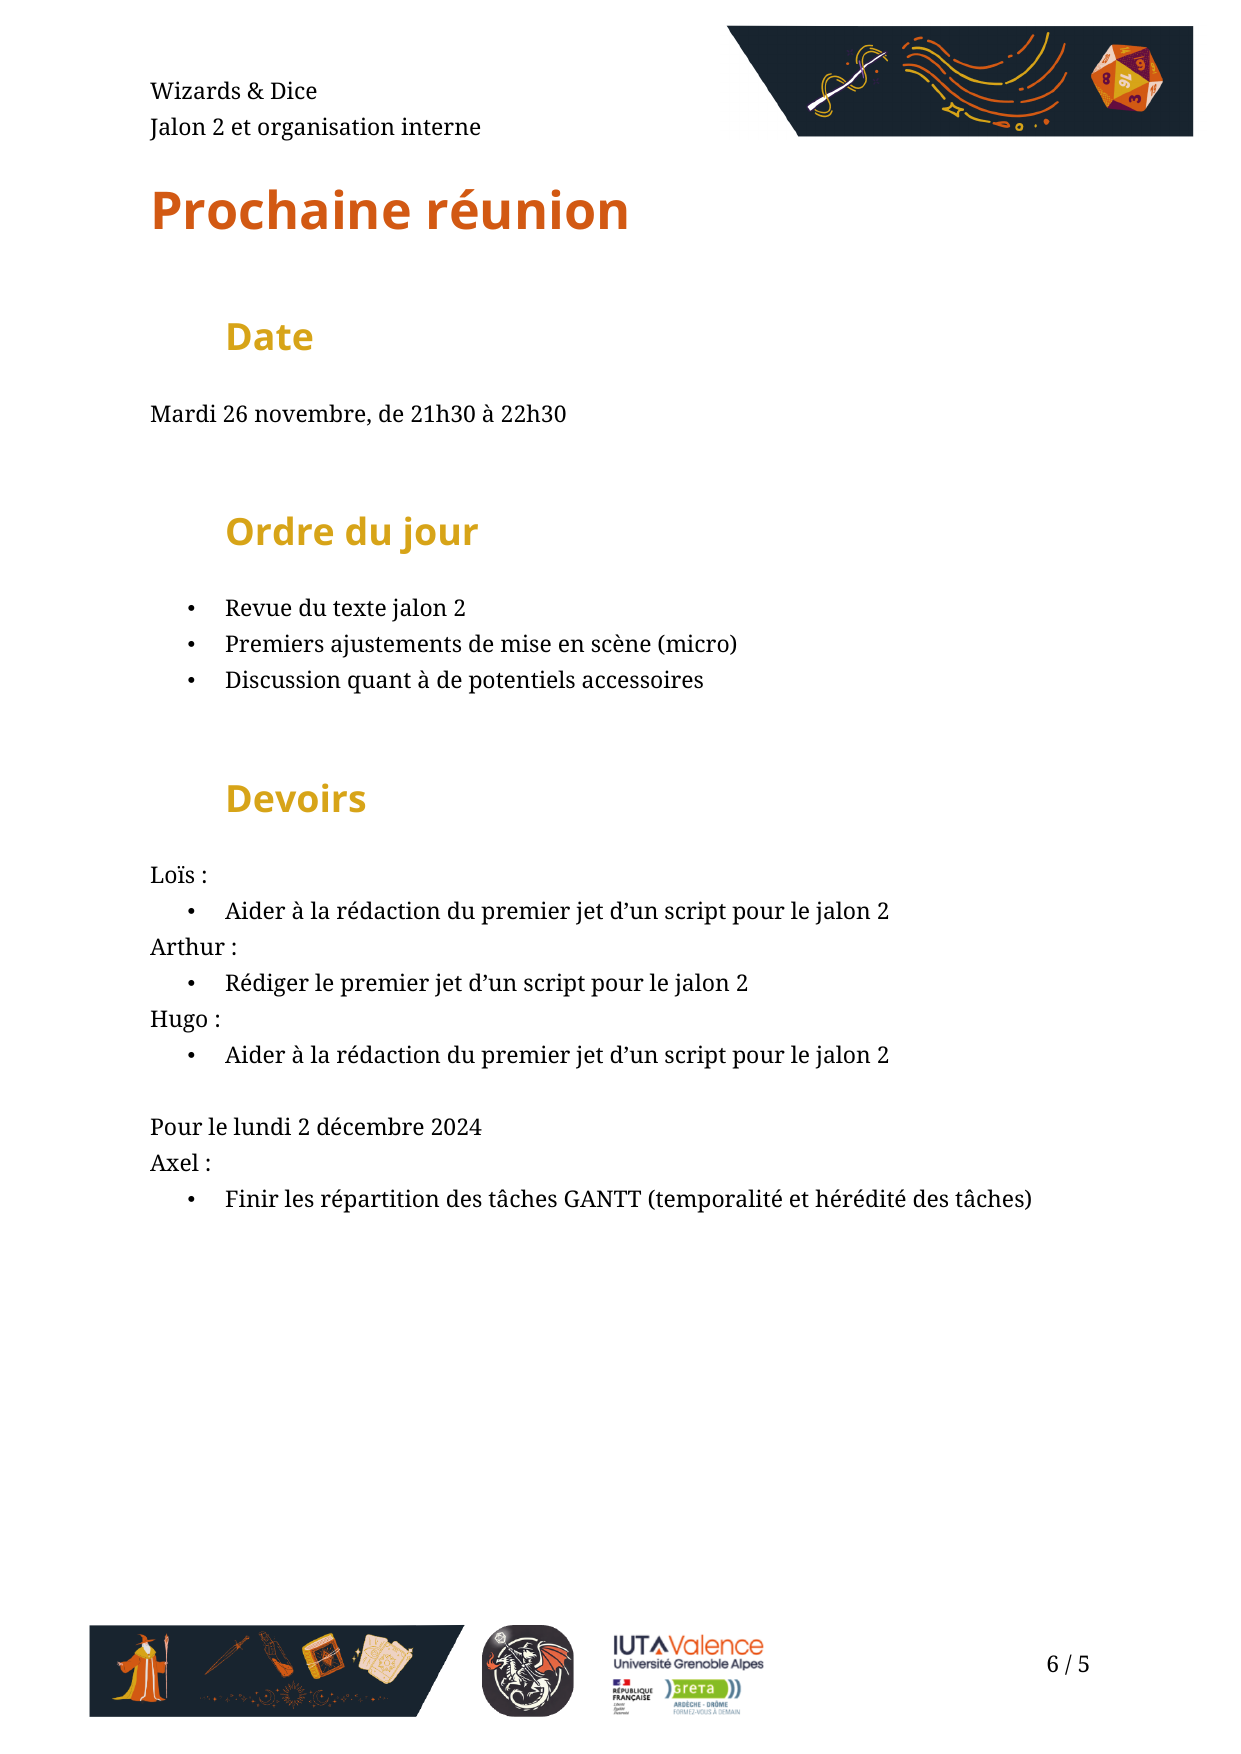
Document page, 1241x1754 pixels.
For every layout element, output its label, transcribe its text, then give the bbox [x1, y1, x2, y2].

list Aider à la rédaction du premier jet d’un script pour le jalon 2 [187, 1039, 1090, 1070]
subtitle Prochaine réunion [150, 174, 1090, 245]
subtitle Ordre du jour [225, 505, 1090, 556]
text Arthur : [150, 931, 1090, 962]
text Hugo : [150, 1003, 1090, 1034]
list Premiers ajustements de mise en scène (micro) [187, 628, 1090, 659]
subtitle Devoirs [225, 772, 1090, 823]
list Rédiger le premier jet d’un script pour le jalon 2 [187, 967, 1090, 998]
text Loïs : [150, 859, 1090, 890]
list Aider à la rédaction du premier jet d’un script pour le jalon 2 [187, 895, 1090, 926]
picture [720, 22, 1208, 140]
text Axel : [150, 1147, 1090, 1178]
picture [81, 1614, 788, 1726]
text Pour le lundi 2 décembre 2024 [150, 1111, 1090, 1142]
list Discussion quant à de potentiels accessoires [187, 664, 1090, 696]
text Mardi 26 novembre, de 21h30 à 22h30 [150, 398, 1090, 429]
list Finir les répartition des tâches GANTT (temporalité et hérédité des tâches) [187, 1182, 1090, 1214]
list Revue du texte jalon 2 [187, 592, 1090, 624]
subtitle Date [225, 311, 1090, 362]
